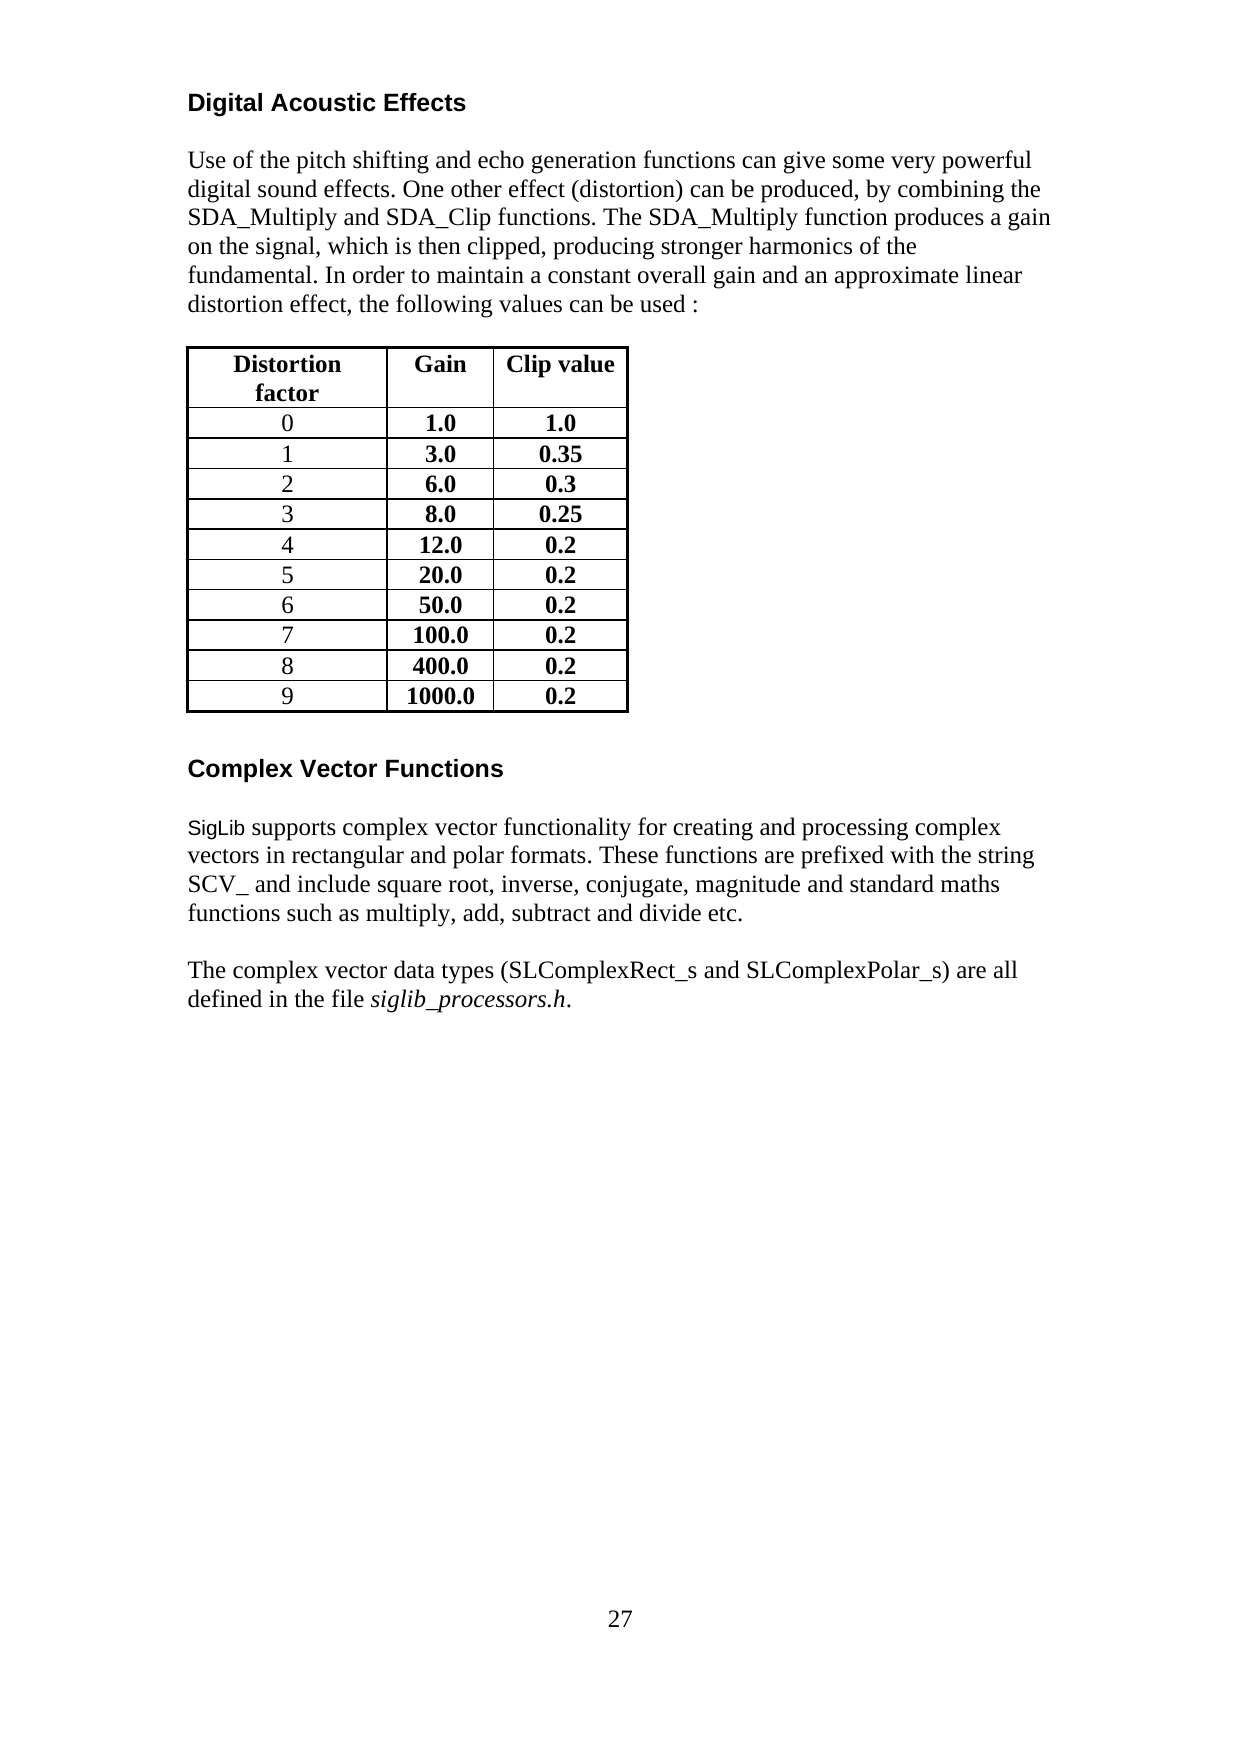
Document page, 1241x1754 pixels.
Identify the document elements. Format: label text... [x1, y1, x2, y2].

table_cell 100.0 [388, 621, 493, 649]
table_header Distortion factor [189, 349, 386, 407]
table_cell 0.2 [494, 590, 626, 619]
text The complex vector data types (SLComplexRect_s and SLComplexPolar_s) are all defined in the file siglib_processors.h. [187, 956, 1053, 1013]
table_cell 0.2 [494, 560, 626, 589]
table_cell 6 [189, 590, 386, 619]
table_cell 0.2 [494, 530, 626, 558]
table_cell 5 [189, 560, 386, 589]
table_cell 4 [189, 530, 386, 558]
table_cell 0.25 [494, 500, 626, 528]
subtitle Digital Acoustic Effects [187, 87, 1053, 116]
table_cell 9 [189, 681, 386, 710]
table_cell 3.0 [388, 439, 493, 467]
table_cell 7 [189, 621, 386, 649]
table_cell 8.0 [388, 500, 493, 528]
text Use of the pitch shifting and echo generation functions can give some very powerful digital sound effects. One other effect (distortion) can be produced, by combining the SDA_Multiply and SDA_Clip functions. The SDA_Multiply function produces a gain on the signal, which is then clipped, producing stronger harmonics of the fundamental. In order to maintain a constant overall gain and an approximate linear distortion effect, the following values can be used : [187, 145, 1053, 317]
table_cell 1.0 [388, 408, 493, 437]
table_header Gain [388, 349, 493, 407]
table_cell 12.0 [388, 530, 493, 558]
table_cell 1.0 [494, 408, 626, 437]
table_cell 1 [189, 439, 386, 467]
table_cell 0.2 [494, 651, 626, 680]
table_cell 20.0 [388, 560, 493, 589]
subtitle Complex Vector Functions [187, 754, 1053, 783]
table_header Clip value [494, 349, 626, 407]
text SigLib supports complex vector functionality for creating and processing complex vectors in rectangular and polar formats. These functions are prefixed with the string SCV_ and include square root, inverse, conjugate, magnitude and standard maths functions such as multiply, add, subtract and divide etc. [187, 812, 1053, 927]
table_cell 400.0 [388, 651, 493, 680]
table_cell 0 [189, 408, 386, 437]
table_cell 0.2 [494, 681, 626, 710]
table_cell 3 [189, 500, 386, 528]
table_cell 2 [189, 469, 386, 498]
table_cell 8 [189, 651, 386, 680]
table_cell 50.0 [388, 590, 493, 619]
table_cell 1000.0 [388, 681, 493, 710]
table_cell 0.3 [494, 469, 626, 498]
table_cell 0.2 [494, 621, 626, 649]
table_cell 0.35 [494, 439, 626, 467]
table_cell 6.0 [388, 469, 493, 498]
